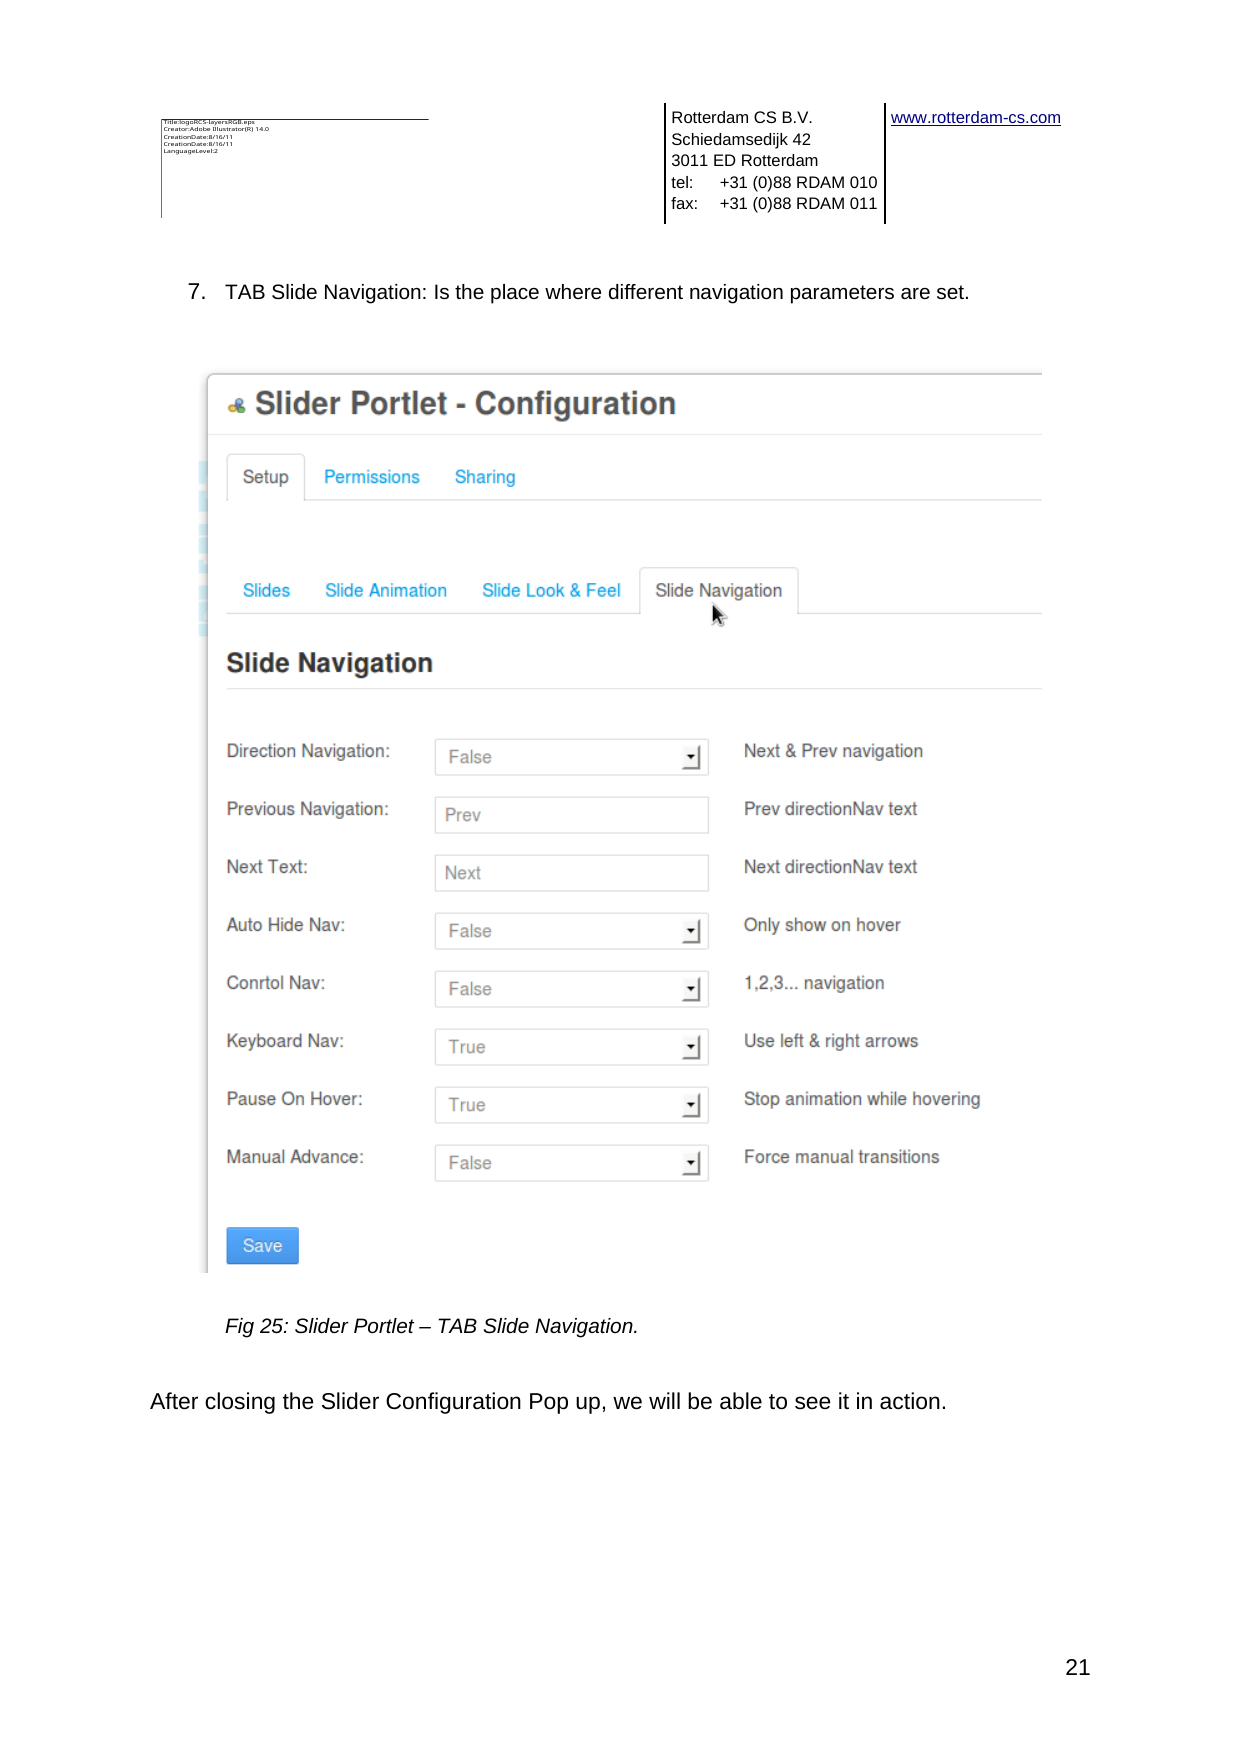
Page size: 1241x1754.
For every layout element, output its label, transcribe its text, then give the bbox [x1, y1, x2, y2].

subtitle TAB Slide Navigation: Is the place where different navigation parameters are set. [187, 279, 1091, 304]
subtitle Fig 25: Slider Portlet – TAB Slide Navigation. [187, 1315, 1091, 1338]
picture [198, 355, 1042, 1273]
subtitle After closing the Slider Configuration Pop up, we will be able to see it in action. [150, 1389, 1091, 1415]
